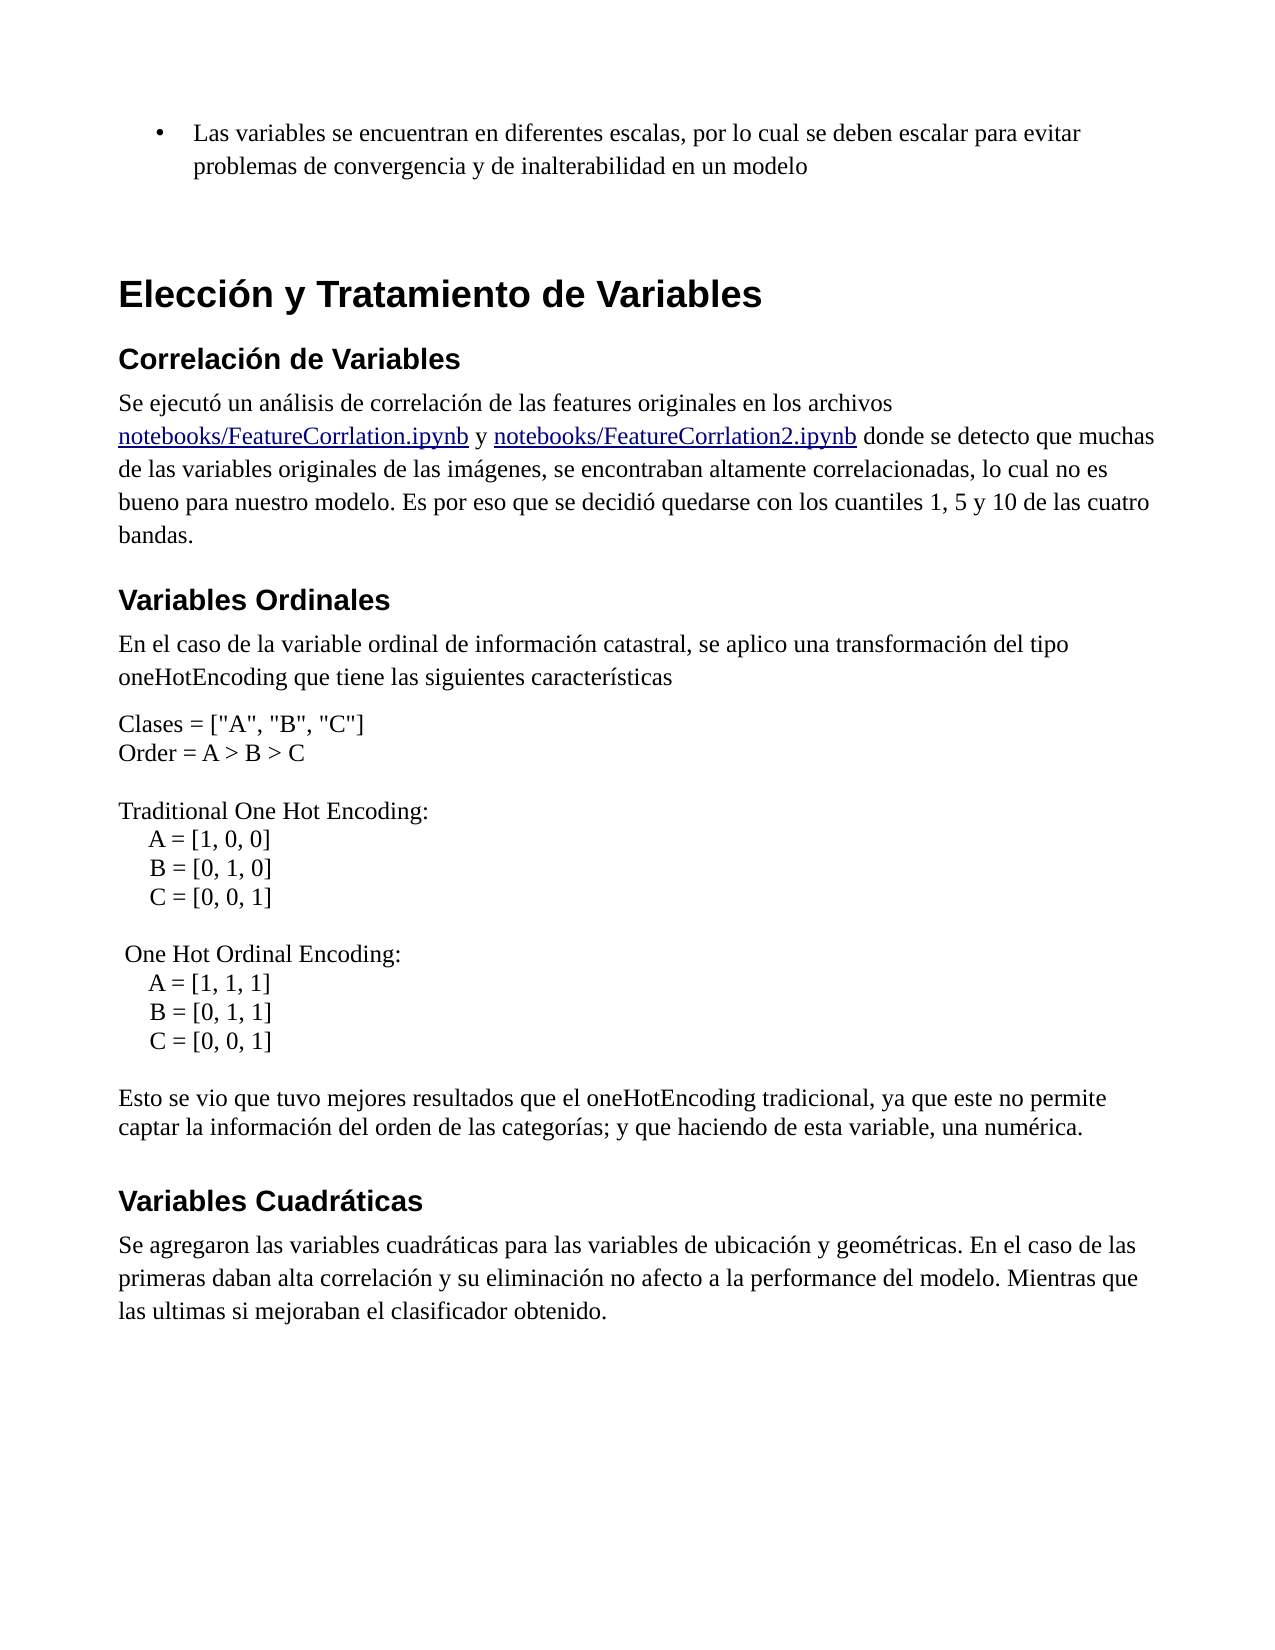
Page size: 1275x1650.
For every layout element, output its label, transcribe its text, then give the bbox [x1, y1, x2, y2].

text One Hot Ordinal Encoding: A = [1, 1, 1] B = [0, 1, 1] C = [0, 0, 1] [118, 911, 1157, 1054]
text Se ejecutó un análisis de correlación de las features originales en los archivos notebooks/FeatureCorrlation.ipynb y notebooks/FeatureCorrlation2.ipynb donde se detecto que muchas de las variables originales de las imágenes, se encontraban altamente correlacionadas, lo cual no es bueno para nuestro modelo. Es por eso que se decidió quedarse con los cuantiles 1, 5 y 10 de las cuatro bandas. [118, 388, 1157, 549]
subtitle Correlación de Variables [118, 342, 1157, 376]
subtitle Variables Ordinales [118, 583, 1157, 616]
list Las variables se encuentran en diferentes escalas, por lo cual se deben escalar para evitar problemas de convergencia y de inalterabilidad en un modelo [156, 118, 1157, 180]
text Clases = ["A", "B", "C"] Order = A > B > C Traditional One Hot Encoding: A = [1, 0, 0] B = [0, 1, 0] C = [0, 0, 1] [118, 709, 1157, 911]
text Se agregaron las variables cuadráticas para las variables de ubicación y geométricas. En el caso de las primeras daban alta correlación y su eliminación no afecto a la performance del modelo. Mientras que las ultimas si mejoraban el clasificador obtenido. [118, 1230, 1157, 1325]
subtitle Elección y Tratamiento de Variables [118, 271, 1157, 315]
text En el caso de la variable ordinal de información catastral, se aplico una transformación del tipo oneHotEncoding que tiene las siguientes características [118, 629, 1157, 691]
subtitle Variables Cuadráticas [118, 1184, 1157, 1218]
text Esto se vio que tuvo mejores resultados que el oneHotEncoding tradicional, ya que este no permite captar la información del orden de las categorías; y que haciendo de esta variable, una numérica. [118, 1083, 1157, 1141]
